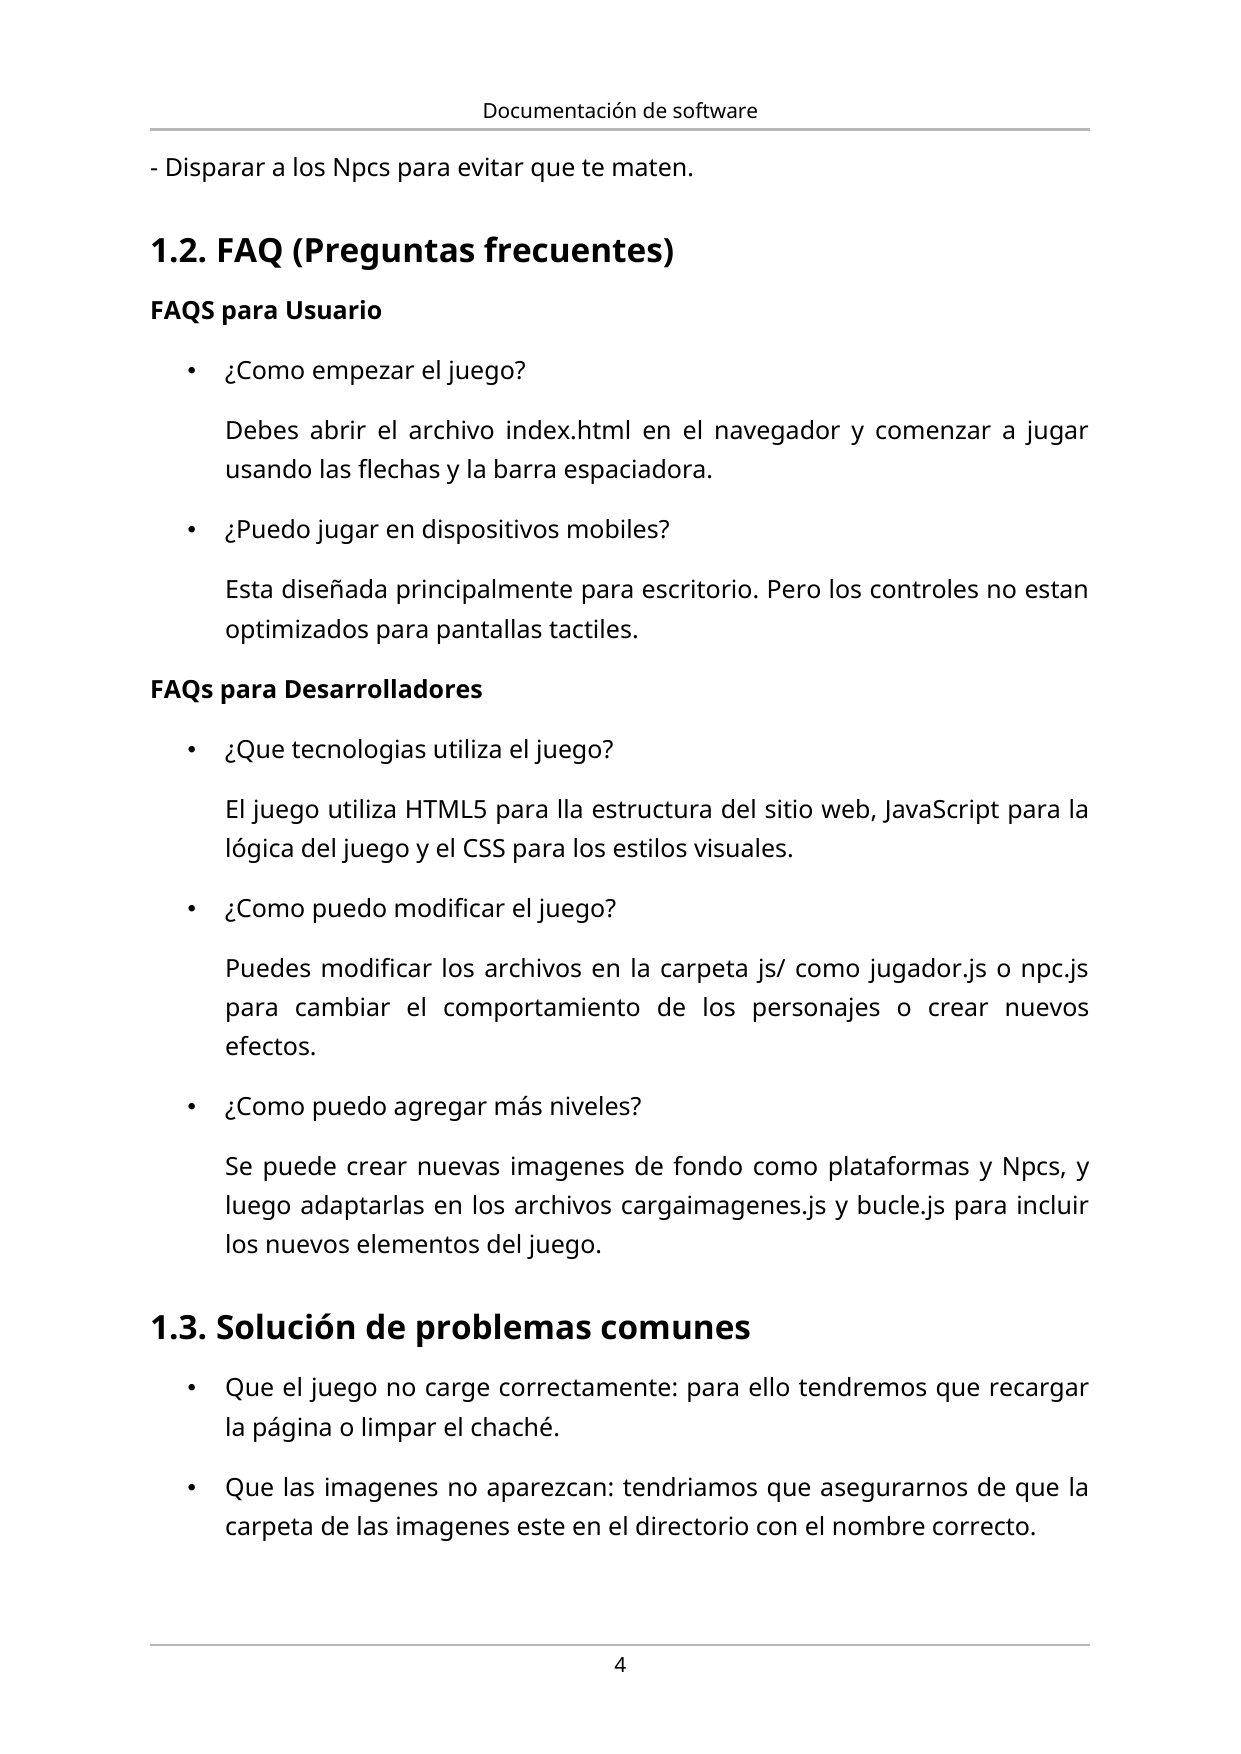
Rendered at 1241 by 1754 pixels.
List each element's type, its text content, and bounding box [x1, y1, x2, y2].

list Debes abrir el archivo index.html en el navegador y comenzar a jugar usando las flechas y la barra espaciadora. [187, 413, 1090, 486]
text FAQs para Desarrolladores [150, 671, 1090, 705]
text - Disparar a los Npcs para evitar que te maten. [150, 150, 1090, 184]
list Se puede crear nuevas imagenes de fondo como plataformas y Npcs, y luego adaptarlas en los archivos cargaimagenes.js y bucle.js para incluir los nuevos elementos del juego. [187, 1149, 1090, 1261]
subtitle 1.2. FAQ (Preguntas frecuentes) [150, 227, 1090, 272]
list Que el juego no carge correctamente: para ello tendremos que recargar la página o limpar el chaché. [187, 1370, 1090, 1443]
list Puedes modificar los archivos en la carpeta js/ como jugador.js o npc.js para cambiar el comportamiento de los personajes o crear nuevos efectos. [187, 950, 1090, 1063]
list Que las imagenes no aparezcan: tendriamos que asegurarnos de que la carpeta de las imagenes este en el directorio con el nombre correcto. [187, 1469, 1090, 1542]
list ¿Puedo jugar en dispositivos mobiles? [187, 512, 1090, 546]
list Esta diseñada principalmente para escritorio. Pero los controles no estan optimizados para pantallas tactiles. [187, 572, 1090, 645]
list ¿Como puedo modificar el juego? [187, 890, 1090, 924]
text FAQS para Usuario [150, 293, 1090, 327]
list El juego utiliza HTML5 para lla estructura del sitio web, JavaScript para la lógica del juego y el CSS para los estilos visuales. [187, 791, 1090, 864]
list ¿Que tecnologias utiliza el juego? [187, 731, 1090, 765]
list ¿Como empezar el juego? [187, 353, 1090, 387]
subtitle 1.3. Solución de problemas comunes [150, 1304, 1090, 1349]
list ¿Como puedo agregar más niveles? [187, 1089, 1090, 1123]
